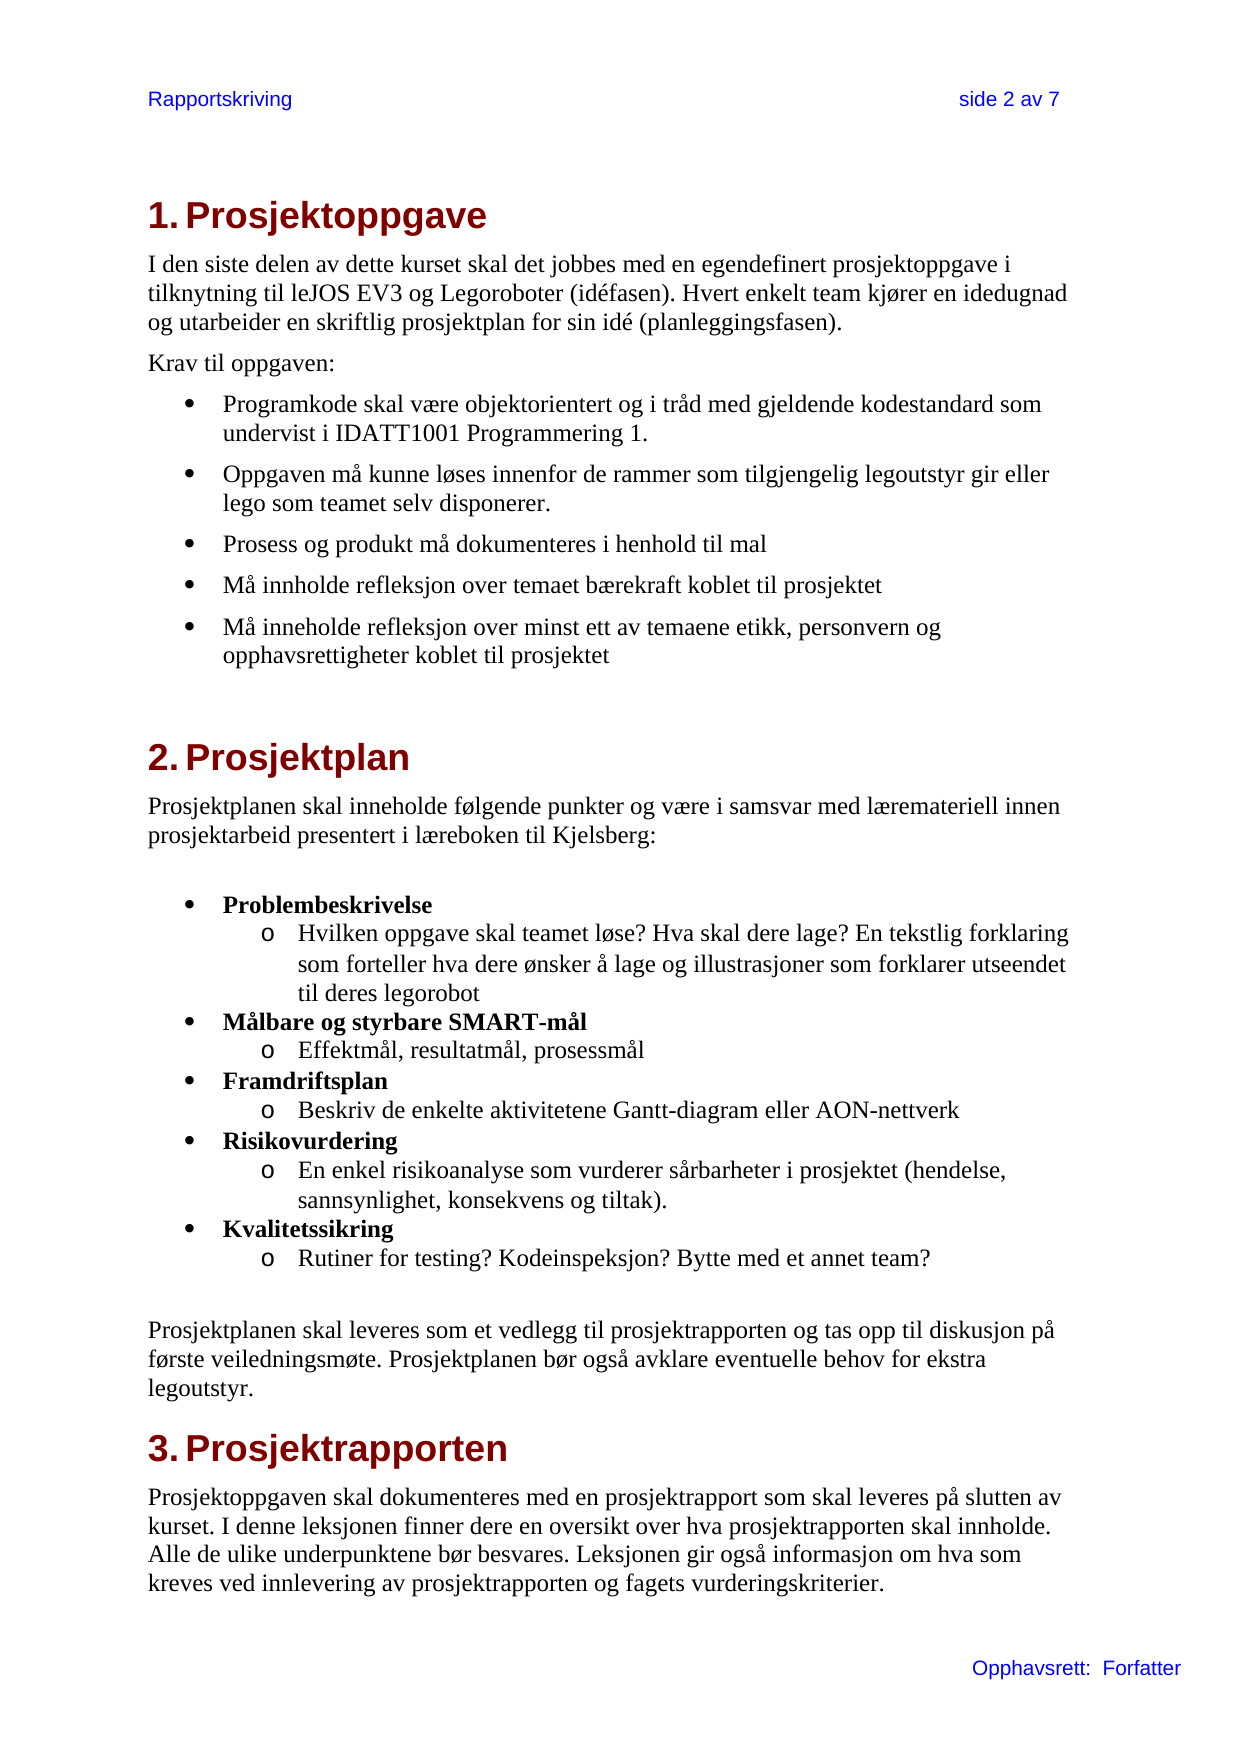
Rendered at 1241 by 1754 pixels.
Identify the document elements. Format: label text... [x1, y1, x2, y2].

subtitle Prosjektoppgave [148, 193, 1092, 237]
text Krav til oppgaven: [148, 348, 1092, 377]
list Risikovurdering [185, 1126, 1092, 1155]
list Må inneholde refleksjon over minst ett av temaene etikk, personvern og opphavsrettigheter koblet til prosjektet [185, 612, 1092, 669]
list Beskriv de enkelte aktivitetene Gantt-diagram eller AON-nettverk [260, 1095, 1092, 1126]
list Programkode skal være objektorientert og i tråd med gjeldende kodestandard som undervist i IDATT1001 Programmering 1. [185, 389, 1092, 447]
text Prosjektoppgaven skal dokumenteres med en prosjektrapport som skal leveres på slutten av kurset. I denne leksjonen finner dere en oversikt over hva prosjektrapporten skal innholde. Alle de ulike underpunktene bør besvares. Leksjonen gir også informasjon om hva som kreves ved innlevering av prosjektrapporten og fagets vurderingskriterier. [148, 1482, 1092, 1597]
list Problembeskrivelse [185, 890, 1092, 918]
list Oppgaven må kunne løses innenfor de rammer som tilgjengelig legoutstyr gir eller lego som teamet selv disponerer. [185, 459, 1092, 517]
list Målbare og styrbare SMART-mål [185, 1007, 1092, 1036]
subtitle Prosjektplan [148, 735, 1092, 778]
text Prosjektplanen skal inneholde følgende punkter og være i samsvar med læremateriell innen prosjektarbeid presentert i læreboken til Kjelsberg: [148, 791, 1092, 848]
list Effektmål, resultatmål, prosessmål [260, 1036, 1092, 1066]
text Prosjektplanen skal leveres som et vedlegg til prosjektrapporten og tas opp til diskusjon på første veiledningsmøte. Prosjektplanen bør også avklare eventuelle behov for ekstra legoutstyr. [148, 1315, 1092, 1401]
list Kvalitetssikring [185, 1214, 1092, 1243]
list Framdriftsplan [185, 1066, 1092, 1095]
list Prosess og produkt må dokumenteres i henhold til mal [185, 529, 1092, 558]
list Må innholde refleksjon over temaet bærekraft koblet til prosjektet [185, 570, 1092, 599]
list En enkel risikoanalyse som vurderer sårbarheter i prosjektet (hendelse, sannsynlighet, konsekvens og tiltak). [260, 1155, 1092, 1214]
subtitle Prosjektrapporten [148, 1426, 1092, 1469]
text I den siste delen av dette kurset skal det jobbes med en egendefinert prosjektoppgave i tilknytning til leJOS EV3 og Legoroboter (idéfasen). Hvert enkelt team kjører en idedugnad og utarbeider en skriftlig prosjektplan for sin idé (planleggingsfasen). [148, 249, 1092, 335]
list Hvilken oppgave skal teamet løse? Hva skal dere lage? En tekstlig forklaring som forteller hva dere ønsker å lage og illustrasjoner som forklarer utseendet til deres legorobot [260, 918, 1092, 1007]
list Rutiner for testing? Kodeinspeksjon? Bytte med et annet team? [260, 1243, 1092, 1274]
